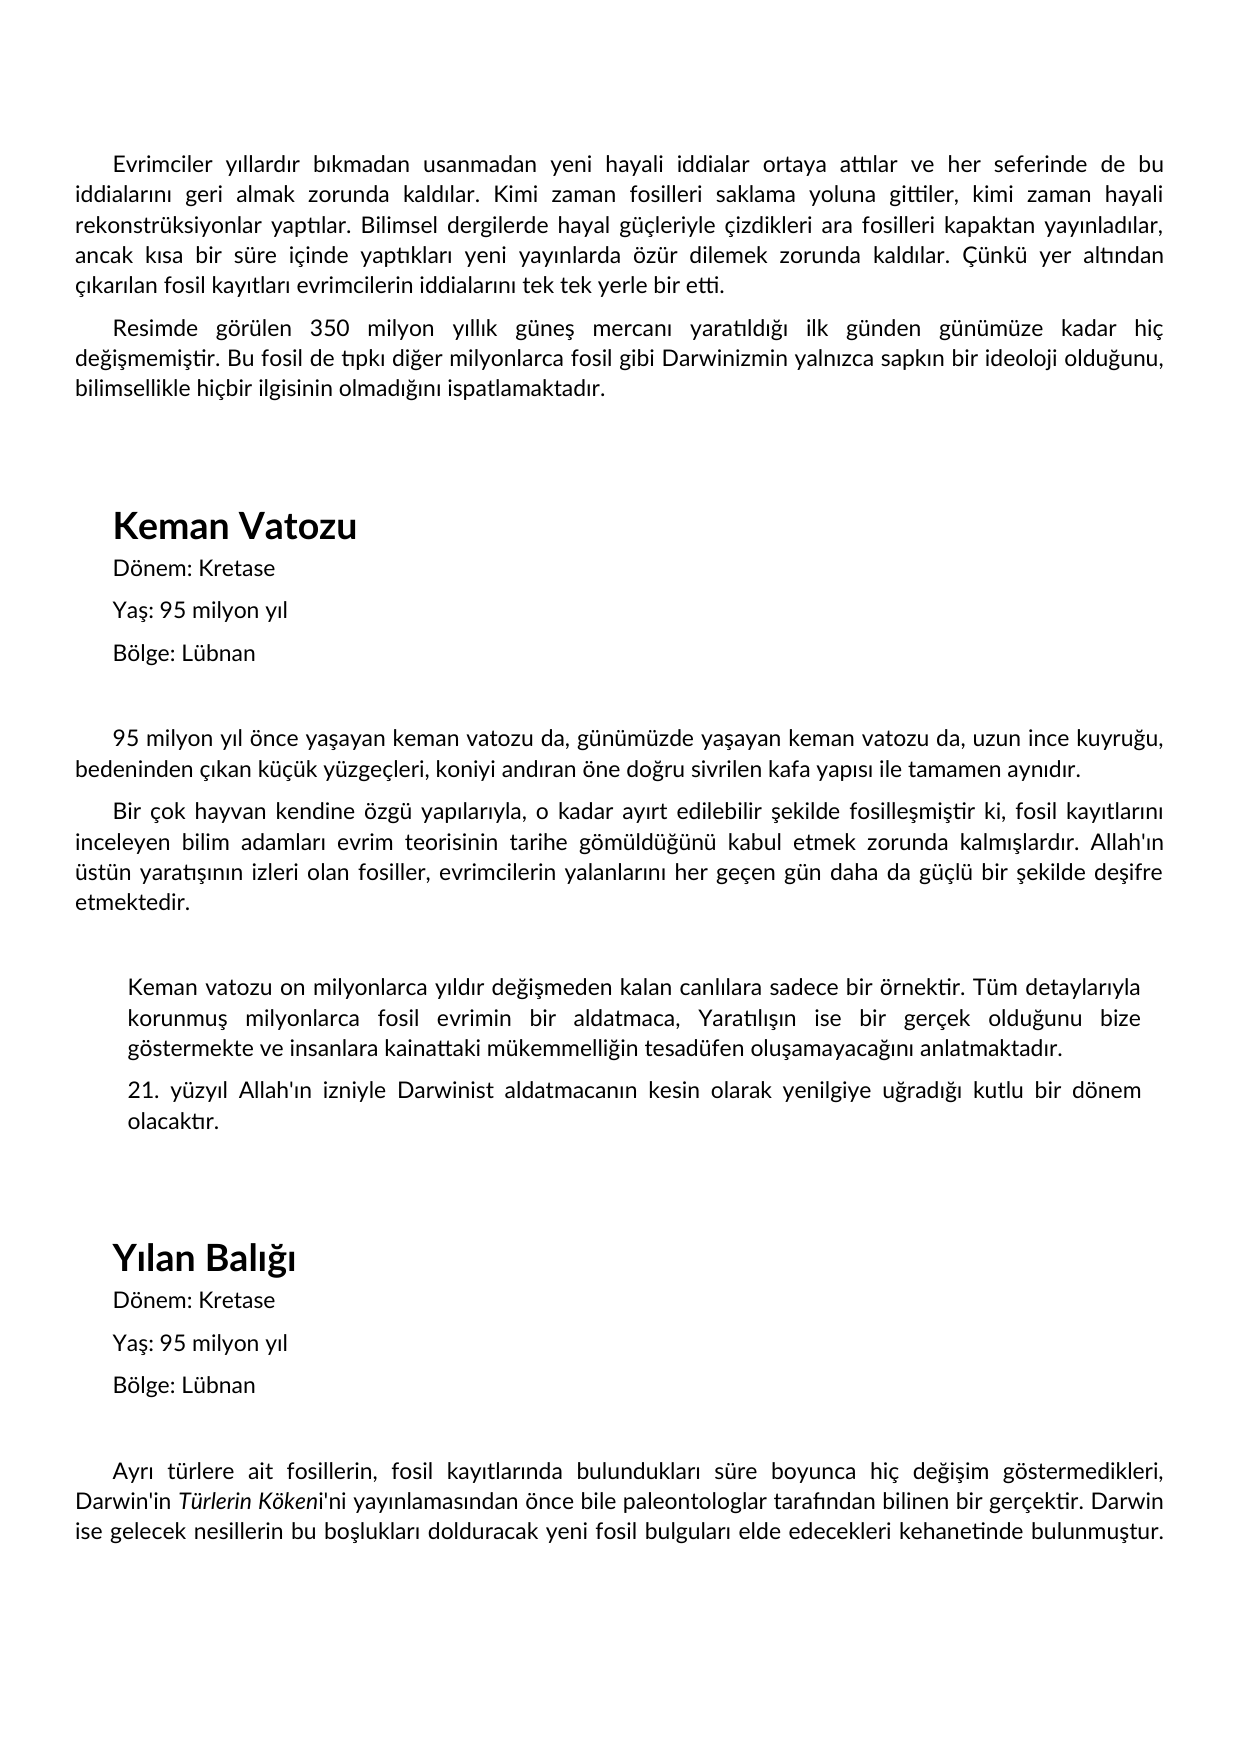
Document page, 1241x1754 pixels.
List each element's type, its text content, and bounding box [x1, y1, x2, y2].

text Dönem: Kretase [75, 553, 1165, 581]
text Bir çok hayvan kendine özgü yapılarıyla, o kadar ayırt edilebilir şekilde fosilleşmiştir ki, fosil kayıtlarını inceleyen bilim adamları evrim teorisinin tarihe gömüldüğünü kabul etmek zorunda kalmışlardır. Allah'ın üstün yaratışının izleri olan fosiller, evrimcilerin yalanlarını her geçen gün daha da güçlü bir şekilde deşifre etmektedir. [75, 797, 1165, 915]
text Yaş: 95 milyon yıl [75, 1328, 1165, 1356]
subtitle Keman Vatozu [112, 502, 1165, 547]
text Dönem: Kretase [75, 1286, 1165, 1313]
subtitle Yılan Balığı [112, 1234, 1165, 1279]
text Ayrı türlere ait fosillerin, fosil kayıtlarında bulundukları süre boyunca hiç değişim göstermedikleri, Darwin'in Türlerin Kökeni'ni yayınlamasından önce bile paleontologlar tarafından bilinen bir gerçektir. Darwin ise gelecek nesillerin bu boşlukları dolduracak yeni fosil bulguları elde edecekleri kehanetinde bulunmuştur. [75, 1457, 1165, 1544]
text Bölge: Lübnan [75, 639, 1165, 666]
text Keman vatozu on milyonlarca yıldır değişmeden kalan canlılara sadece bir örnektir. Tüm detaylarıyla korunmuş milyonlarca fosil evrimin bir aldatmaca, Yaratılışın ise bir gerçek olduğunu bize göstermekte ve insanlara kainattaki mükemmelliğin tesadüfen oluşamayacağını anlatmaktadır. [127, 973, 1143, 1061]
text Yaş: 95 milyon yıl [75, 596, 1165, 623]
text 95 milyon yıl önce yaşayan keman vatozu da, günümüzde yaşayan keman vatozu da, uzun ince kuyruğu, bedeninden çıkan küçük yüzgeçleri, koniyi andıran öne doğru sivrilen kafa yapısı ile tamamen aynıdır. [75, 724, 1165, 782]
text Resimde görülen 350 milyon yıllık güneş mercanı yaratıldığı ilk günden günümüze kadar hiç değişmemiştir. Bu fosil de tıpkı diğer milyonlarca fosil gibi Darwinizmin yalnızca sapkın bir ideoloji olduğunu, bilimsellikle hiçbir ilgisinin olmadığını ispatlamaktadır. [75, 313, 1165, 401]
text Bölge: Lübnan [75, 1371, 1165, 1399]
text 21. yüzyıl Allah'ın izniyle Darwinist aldatmacanın kesin olarak yenilgiye uğradığı kutlu bir dönem olacaktır. [127, 1076, 1143, 1134]
text Evrimciler yıllardır bıkmadan usanmadan yeni hayali iddialar ortaya attılar ve her seferinde de bu iddialarını geri almak zorunda kaldılar. Kimi zaman fosilleri saklama yoluna gittiler, kimi zaman hayali rekonstrüksiyonlar yaptılar. Bilimsel dergilerde hayal güçleriyle çizdikleri ara fosilleri kapaktan yayınladılar, ancak kısa bir süre içinde yaptıkları yeni yayınlarda özür dilemek zorunda kaldılar. Çünkü yer altından çıkarılan fosil kayıtları evrimcilerin iddialarını tek tek yerle bir etti. [75, 150, 1165, 298]
